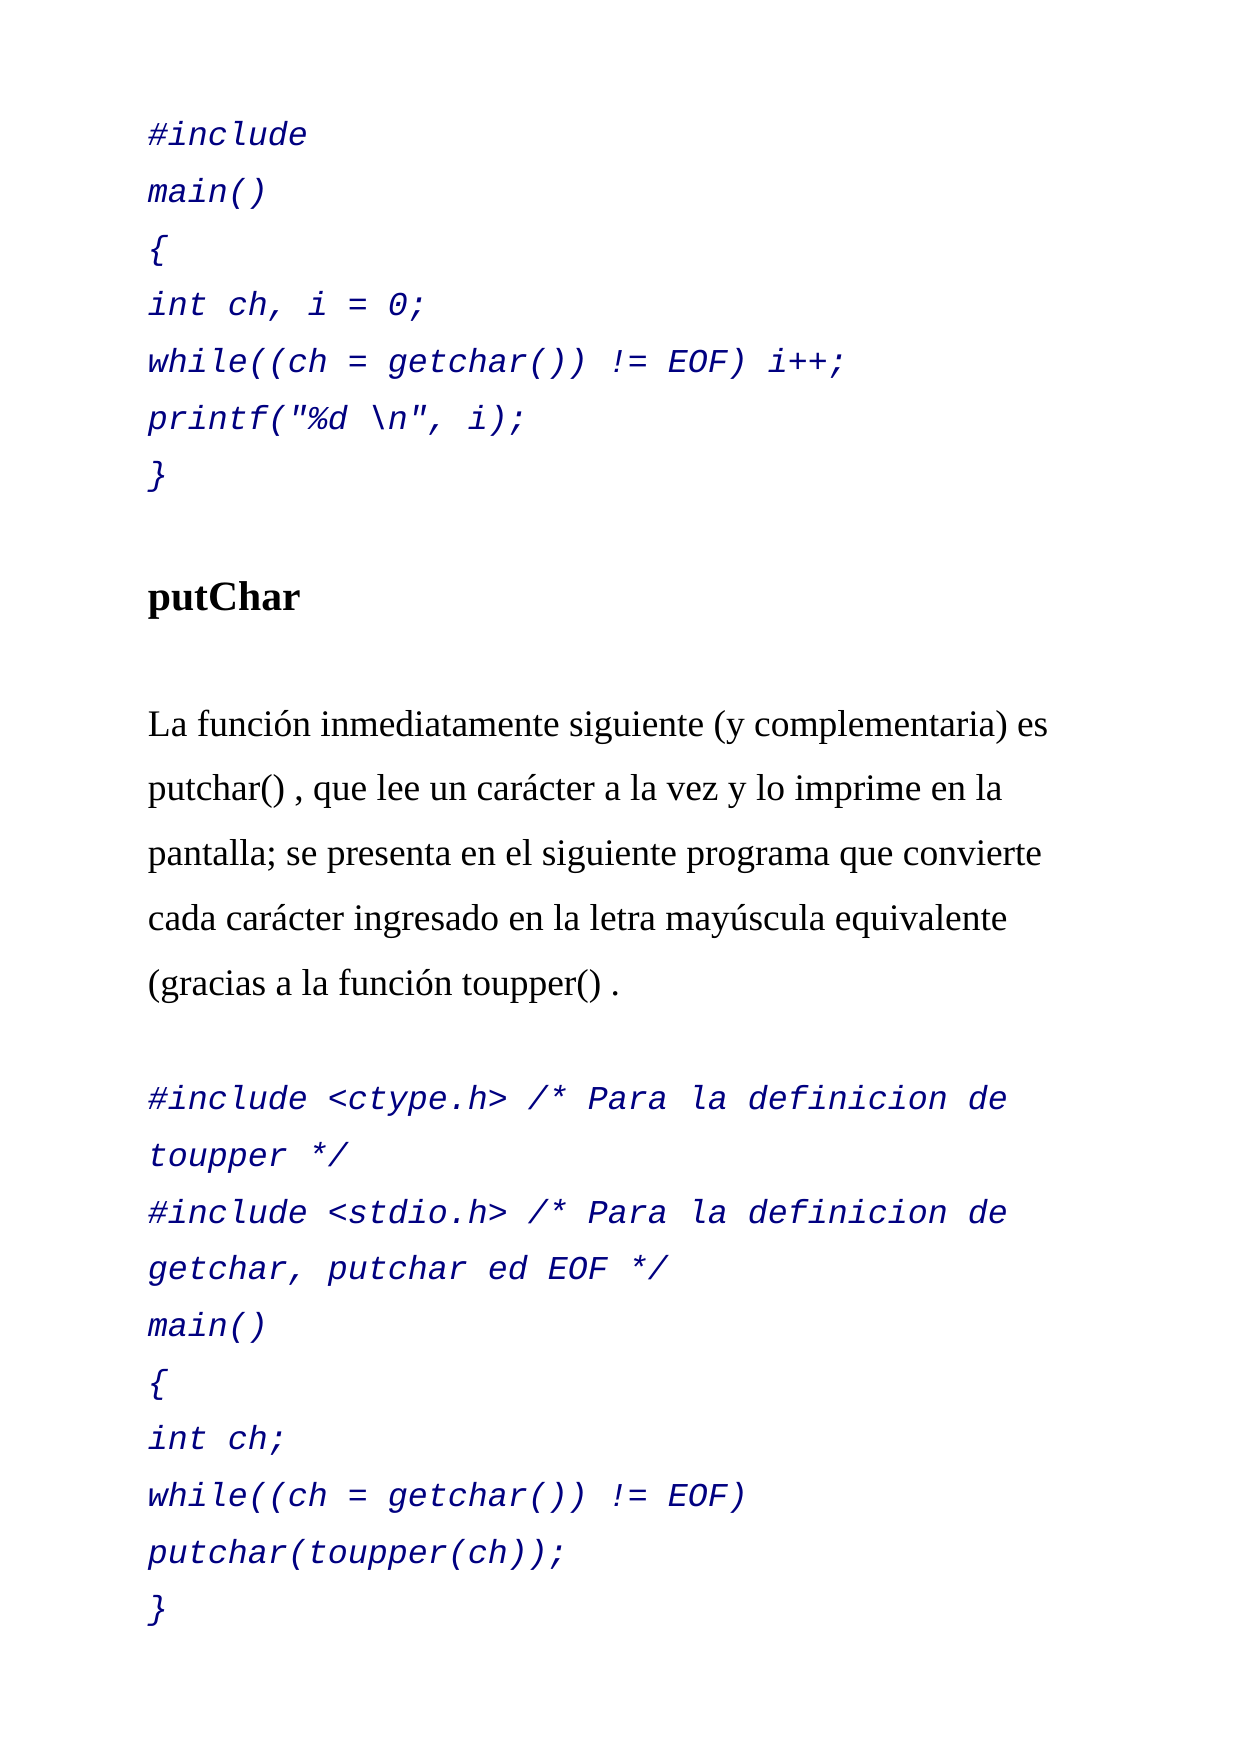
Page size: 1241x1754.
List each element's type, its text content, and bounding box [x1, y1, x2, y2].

text #include <stdio.h> /* Para la definicion de getchar, putchar ed EOF */ [148, 1195, 1093, 1290]
text main() [148, 1309, 1093, 1347]
text int ch; [148, 1422, 1093, 1460]
text putChar [148, 572, 1093, 620]
text #include [148, 118, 1093, 156]
text printf("%d \n", i); [148, 401, 1093, 439]
text } [148, 1592, 1093, 1630]
text while((ch = getchar()) != EOF) [148, 1479, 1093, 1517]
text #include <ctype.h> /* Para la definicion de toupper */ [148, 1082, 1093, 1177]
text int ch, i = 0; [148, 288, 1093, 326]
text La función inmediatamente siguiente (y complementaria) es putchar() , que lee un carácter a la vez y lo imprime en la pantalla; se presenta en el siguiente programa que convierte cada carácter ingresado en la letra mayúscula equivalente (gracias a la función toupper() . [148, 701, 1093, 1003]
text putchar(toupper(ch)); [148, 1535, 1093, 1573]
text { [148, 1365, 1093, 1403]
text } [148, 458, 1093, 496]
text while((ch = getchar()) != EOF) i++; [148, 345, 1093, 383]
text { [148, 231, 1093, 269]
text main() [148, 175, 1093, 213]
